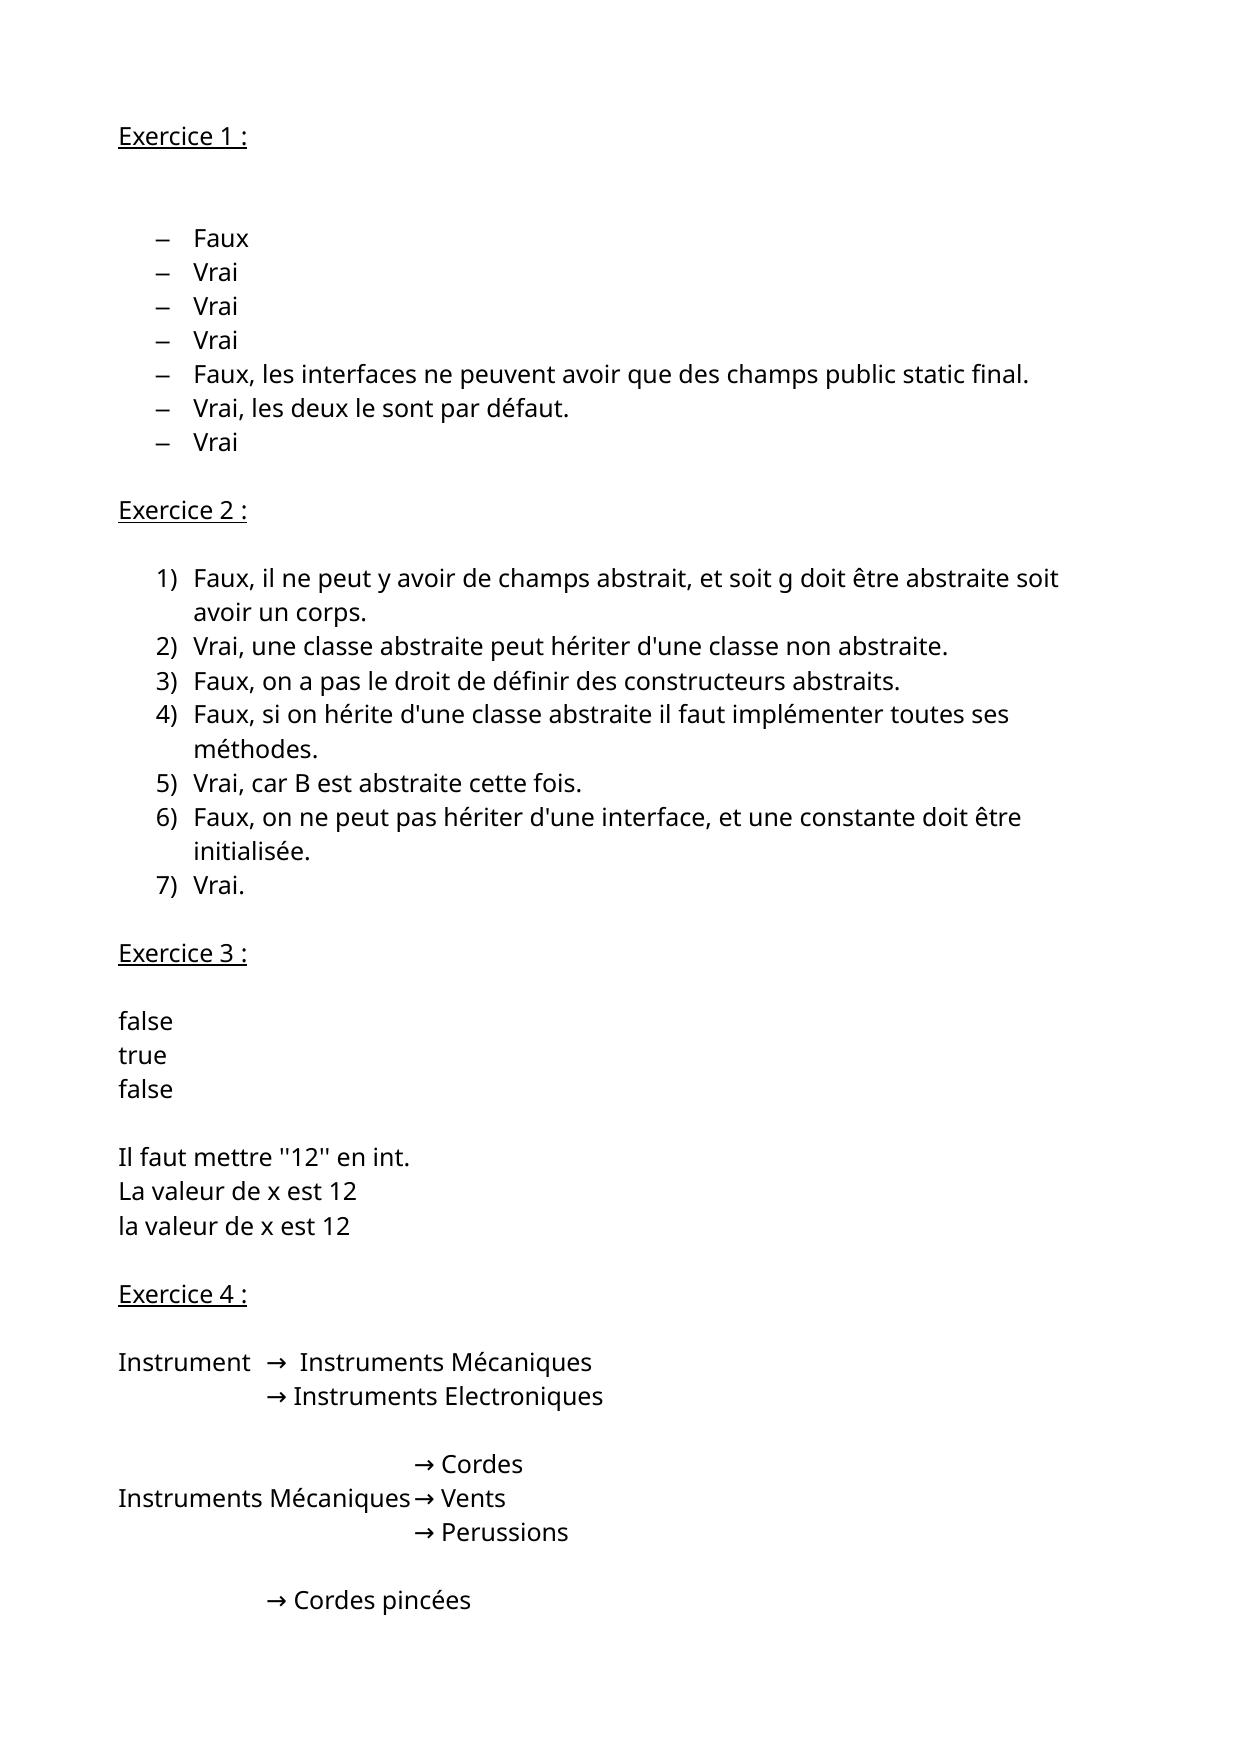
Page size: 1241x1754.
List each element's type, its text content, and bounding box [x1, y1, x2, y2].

list Vrai, car B est abstraite cette fois. [156, 765, 1122, 799]
list Vrai. [156, 867, 1122, 902]
text → Instruments Electroniques [118, 1378, 1122, 1412]
list Faux, les interfaces ne peuvent avoir que des champs public static final. [156, 357, 1122, 391]
text Exercice 1 : [118, 118, 1122, 152]
list Faux [156, 220, 1122, 254]
text Exercice 3 : [118, 936, 1122, 970]
text Instruments Mécaniques → Vents [118, 1481, 1122, 1515]
list Faux, on ne peut pas hériter d'une interface, et une constante doit être initialisée. [156, 799, 1122, 867]
text Il faut mettre ''12'' en int. [118, 1140, 1122, 1174]
text Exercice 2 : [118, 493, 1122, 527]
list Vrai [156, 254, 1122, 288]
text → Cordes pincées [118, 1583, 1122, 1617]
list Vrai, les deux le sont par défaut. [156, 391, 1122, 425]
list Vrai [156, 322, 1122, 357]
text → Perussions [118, 1515, 1122, 1549]
text true [118, 1038, 1122, 1072]
text false [118, 1072, 1122, 1106]
list Vrai [156, 288, 1122, 322]
text la valeur de x est 12 [118, 1208, 1122, 1242]
list Faux, il ne peut y avoir de champs abstrait, et soit g doit être abstraite soit avoir un corps. [156, 561, 1122, 629]
list Vrai, une classe abstraite peut hériter d'une classe non abstraite. [156, 629, 1122, 663]
text → Cordes [118, 1447, 1122, 1481]
list Vrai [156, 425, 1122, 459]
text La valeur de x est 12 [118, 1174, 1122, 1208]
list Faux, on a pas le droit de définir des constructeurs abstraits. [156, 663, 1122, 697]
text Instrument → Instruments Mécaniques [118, 1344, 1122, 1378]
list Faux, si on hérite d'une classe abstraite il faut implémenter toutes ses méthodes. [156, 697, 1122, 765]
text Exercice 4 : [118, 1276, 1122, 1310]
text false [118, 1004, 1122, 1038]
